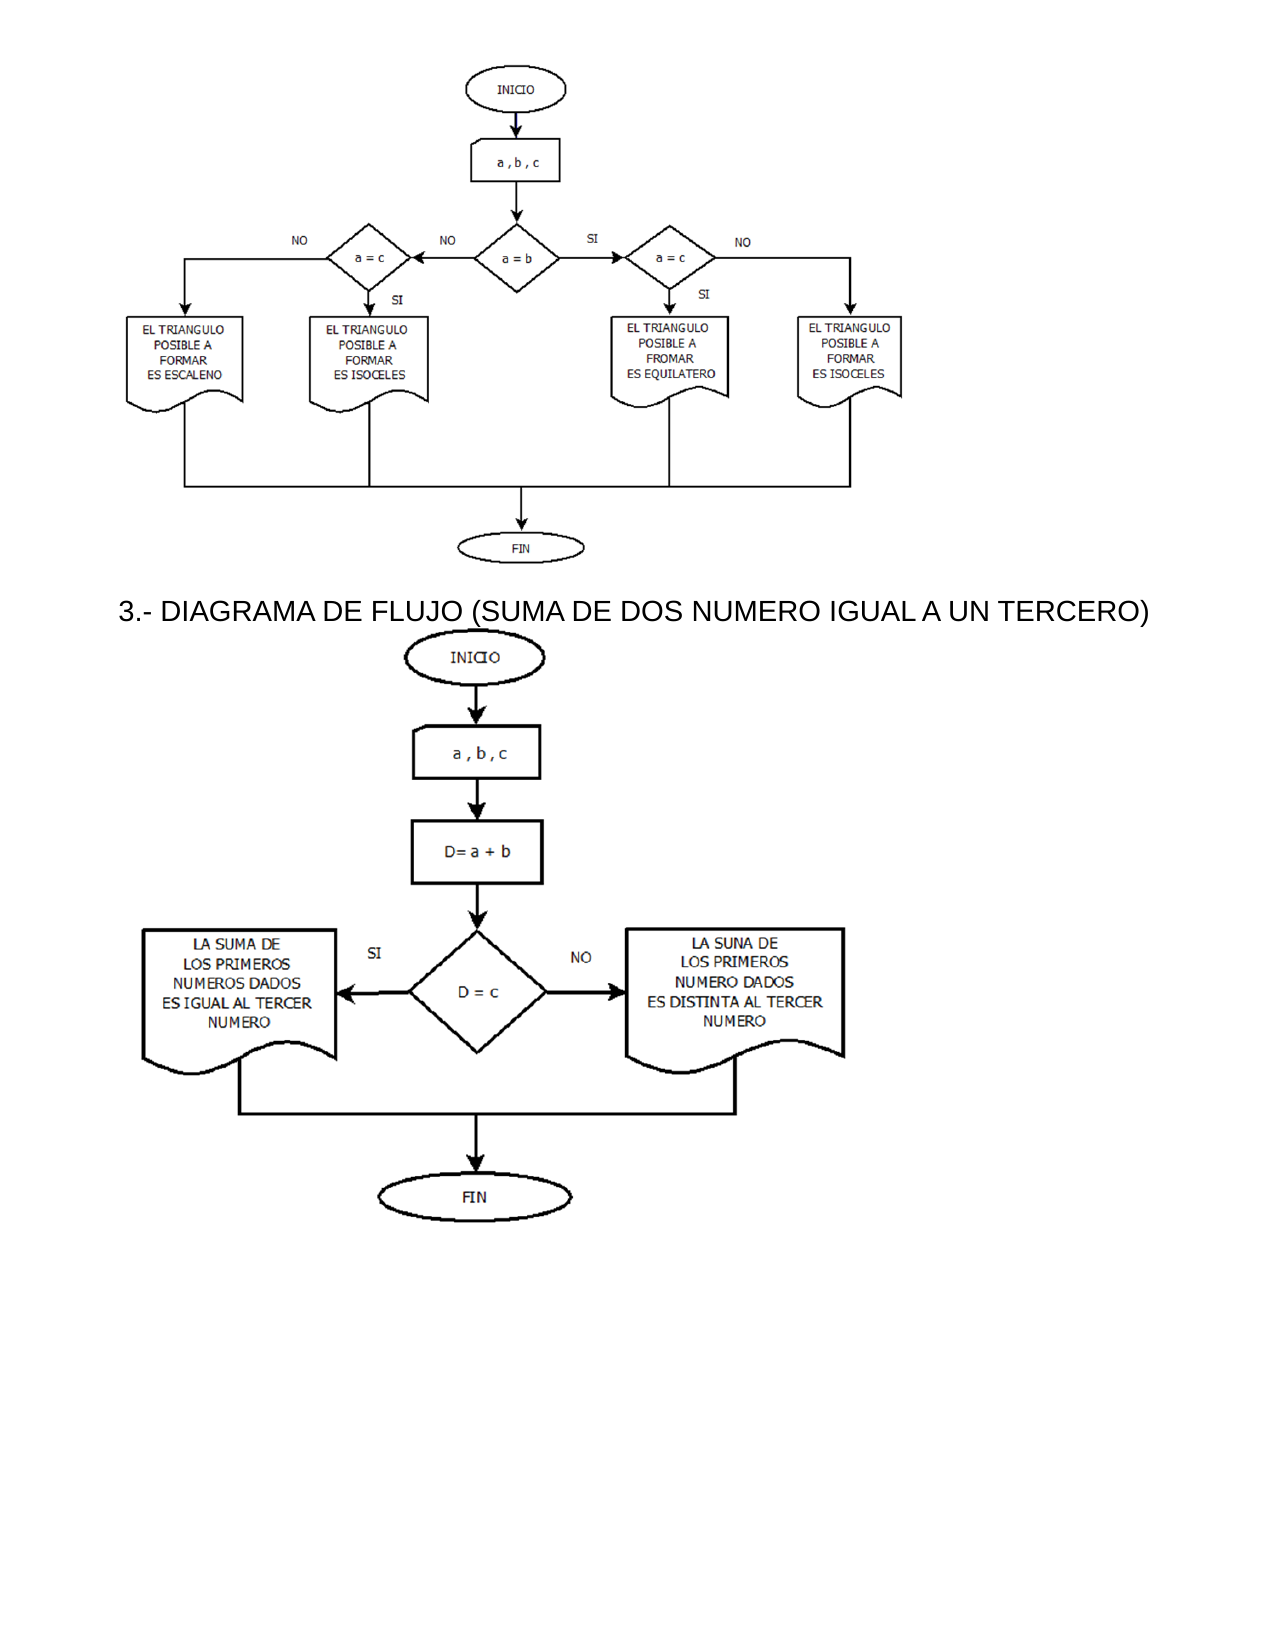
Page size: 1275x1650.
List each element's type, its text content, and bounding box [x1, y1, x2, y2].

text 3.- DIAGRAMA DE FLUJO (SUMA DE DOS NUMERO IGUAL A UN TERCERO) [118, 594, 1205, 628]
